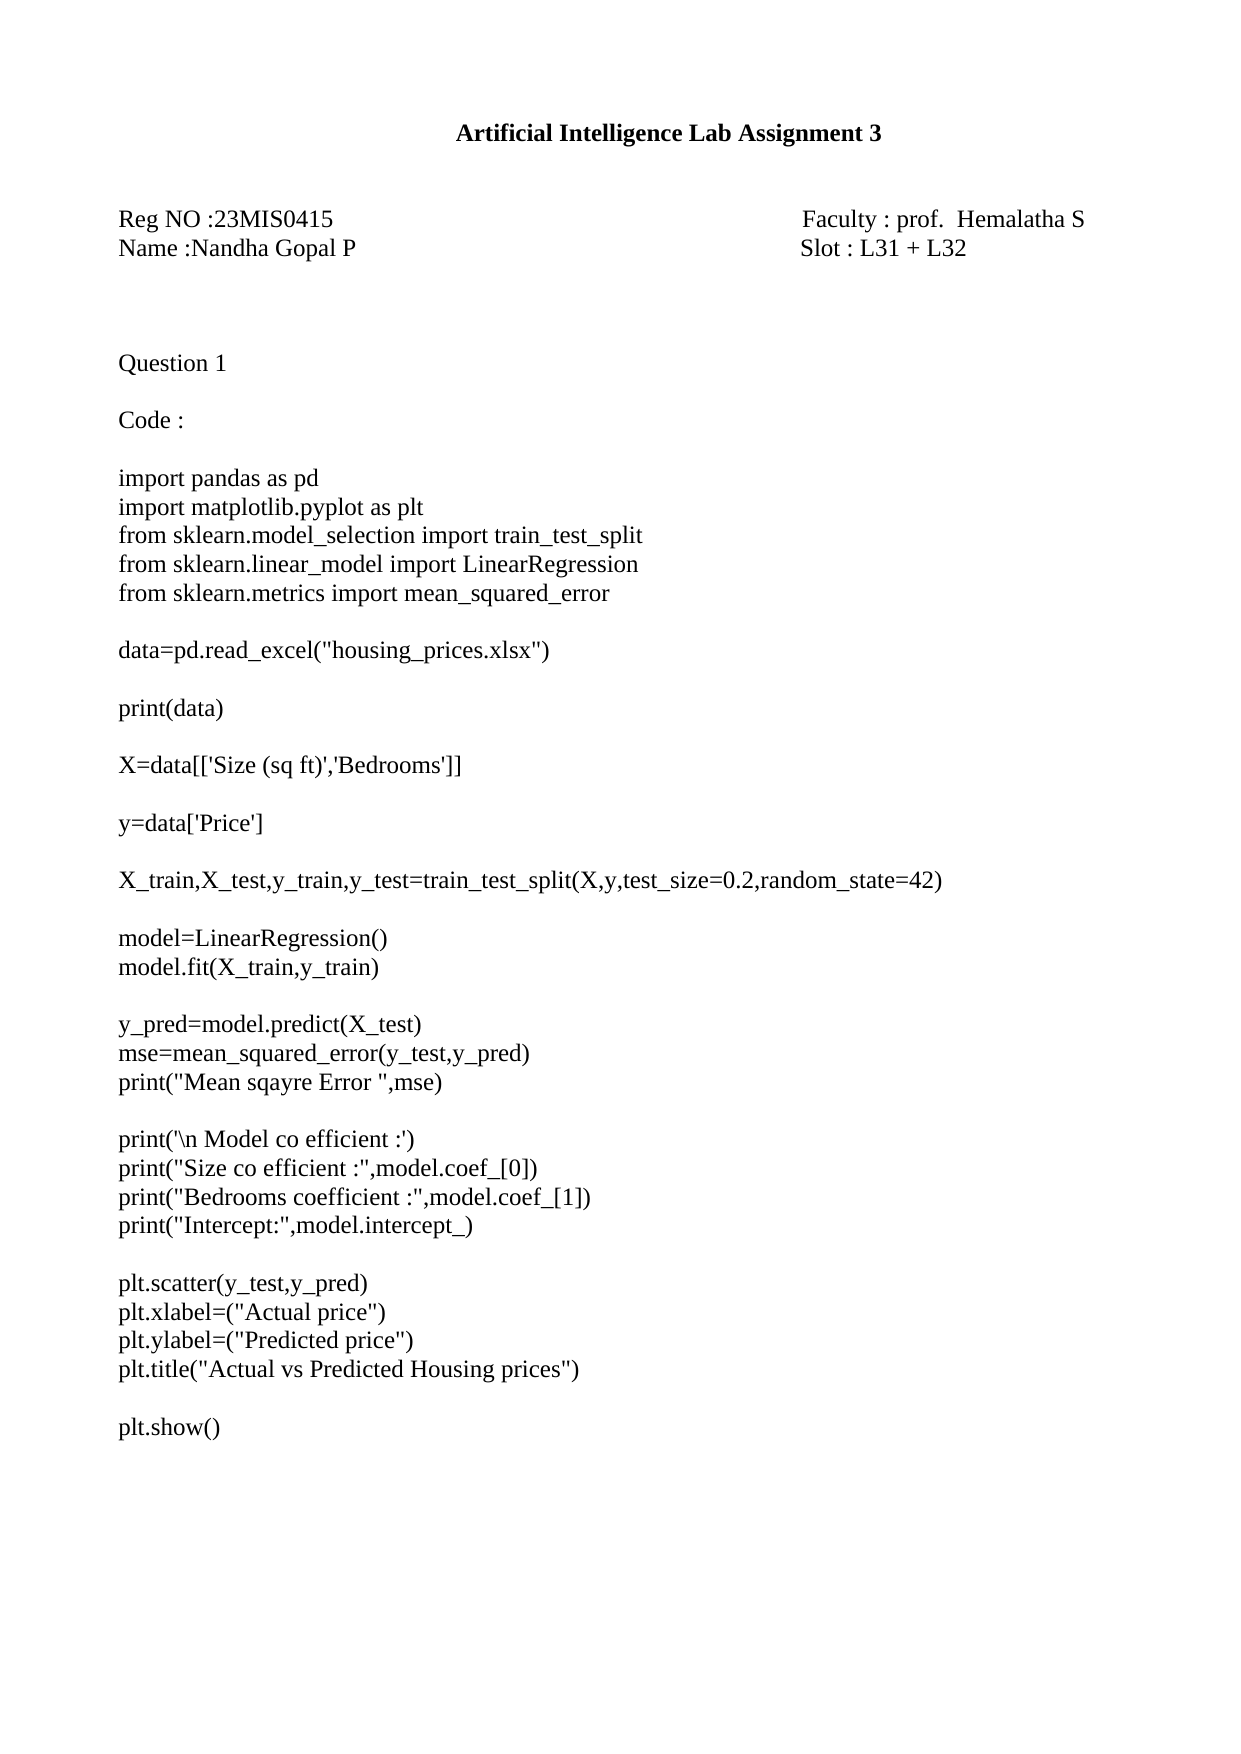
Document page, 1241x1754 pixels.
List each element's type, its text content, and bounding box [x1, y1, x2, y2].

text y_pred=model.predict(X_test) [118, 1009, 1122, 1038]
text plt.scatter(y_test,y_pred) [118, 1268, 1122, 1297]
text model=LinearRegression() [118, 923, 1122, 952]
text Reg NO :23MIS0415 Faculty : prof. Hemalatha S [118, 204, 1122, 233]
text from sklearn.metrics import mean_squared_error [118, 578, 1122, 607]
text plt.title("Actual vs Predicted Housing prices") [118, 1354, 1122, 1383]
text import matplotlib.pyplot as plt [118, 492, 1122, 521]
text mse=mean_squared_error(y_test,y_pred) [118, 1038, 1122, 1067]
text model.fit(X_train,y_train) [118, 952, 1122, 981]
text plt.show() [118, 1412, 1122, 1441]
text Artificial Intelligence Lab Assignment 3 [118, 118, 1122, 147]
text print("Bedrooms coefficient :",model.coef_[1]) [118, 1182, 1122, 1211]
text from sklearn.linear_model import LinearRegression [118, 549, 1122, 578]
text Code : [118, 406, 1122, 434]
text data=pd.read_excel("housing_prices.xlsx") [118, 636, 1122, 664]
text Question 1 [118, 348, 1122, 377]
text plt.xlabel=("Actual price") [118, 1297, 1122, 1326]
text plt.ylabel=("Predicted price") [118, 1326, 1122, 1354]
text print("Size co efficient :",model.coef_[0]) [118, 1153, 1122, 1182]
text y=data['Price'] [118, 808, 1122, 837]
text print('\n Model co efficient :') [118, 1124, 1122, 1153]
text from sklearn.model_selection import train_test_split [118, 521, 1122, 549]
text print("Mean sqayre Error ",mse) [118, 1067, 1122, 1096]
text print(data) [118, 693, 1122, 722]
text Name :Nandha Gopal P Slot : L31 + L32 [118, 233, 1122, 262]
text import pandas as pd [118, 463, 1122, 492]
text X=data[['Size (sq ft)','Bedrooms']] [118, 751, 1122, 779]
text X_train,X_test,y_train,y_test=train_test_split(X,y,test_size=0.2,random_state=42) [118, 866, 1122, 894]
text print("Intercept:",model.intercept_) [118, 1211, 1122, 1239]
